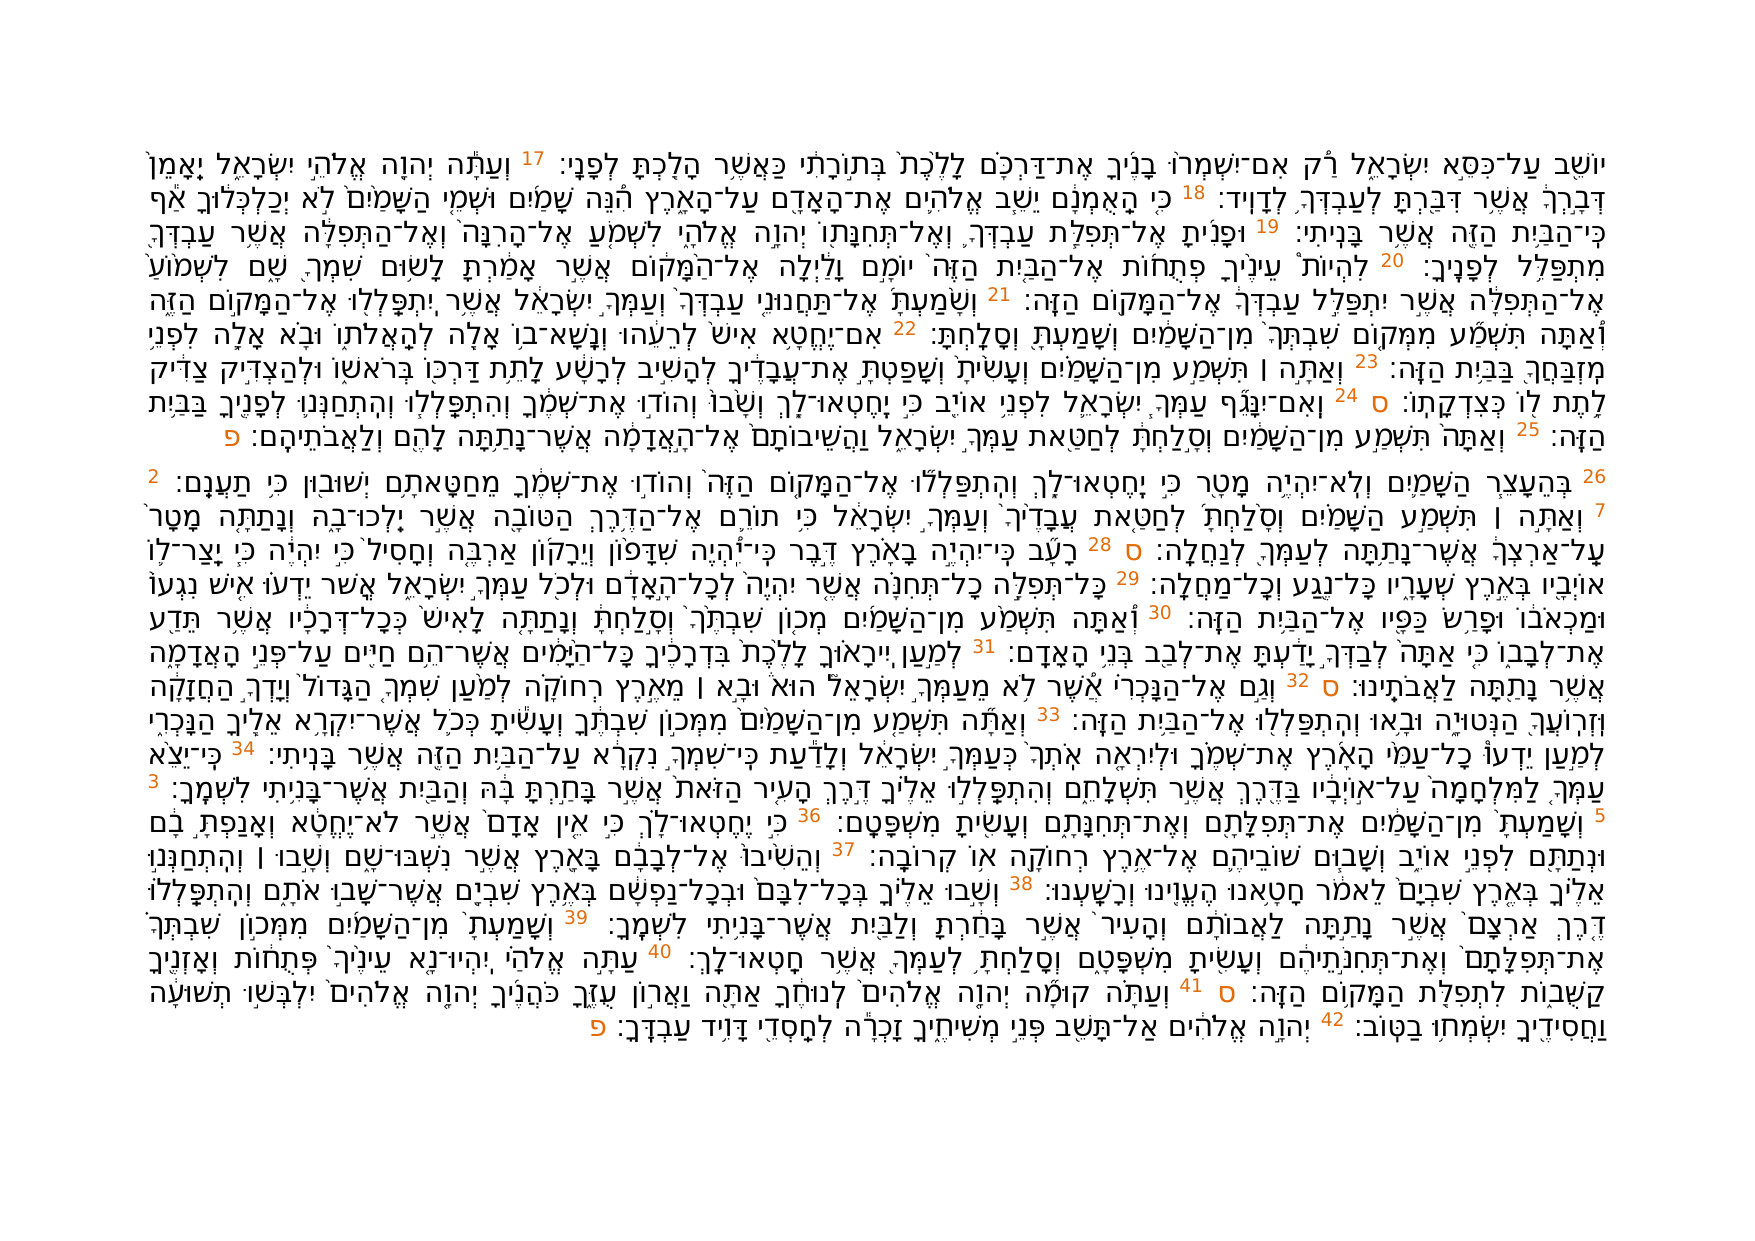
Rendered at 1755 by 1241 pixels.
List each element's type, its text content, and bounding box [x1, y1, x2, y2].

text 26 בְּהֵעָצֵ֧ר הַשָּׁמַ֛יִם וְלֹֽא־יִהְיֶ֥ה מָטָ֖ר כִּ֣י יֶֽחֶטְאוּ־לָ֑ךְ וְהִֽתְפַּלְל֞וּ אֶל־הַמָּק֤וֹם הַזֶּה֙ וְהוֹד֣וּ אֶת־שְׁמֶ֔ךָ מֵחַטָּאתָ֥ם יְשׁוּב֖וּן כִּ֥י תַעֲנֵֽם׃ ‬‬27 וְאַתָּ֣ה ׀ תִּשְׁמַ֣ע הַשָּׁמַ֗יִם וְסָ֨לַחְתָּ֜ לְחַטַּ֤את עֲבָדֶ֙יךָ֙ וְעַמְּךָ֣ יִשְׂרָאֵ֔ל כִּ֥י תוֹרֵ֛ם אֶל־הַדֶּ֥רֶךְ הַטּוֹבָ֖ה אֲשֶׁ֣ר יֵֽלְכוּ־בָ֑הּ וְנָתַתָּ֤ה מָטָר֙ עַֽל־אַרְצְךָ֔ אֲשֶׁר־נָתַ֥תָּה לְעַמְּךָ֖ לְנַחֲלָֽה׃ ס ‬‬28 רָעָ֞ב כִּֽי־יִהְיֶ֣ה בָאָ֗רֶץ דֶּ֣בֶר כִּֽי־יִֽ֠הְיֶה שִׁדָּפ֨וֹן וְיֵרָק֜וֹן אַרְבֶּ֤ה וְחָסִיל֙ כִּ֣י יִהְיֶ֔ה כִּ֧י יָֽצַר־ל֛וֹ אוֹיְבָ֖יו בְּאֶ֣רֶץ שְׁעָרָ֑יו כָּל־נֶ֖גַע וְכָֽל־מַחֲלָֽה׃ ‬‬29 כָּל־תְּפִלָּ֣ה כָל־תְּחִנָּ֗ה אֲשֶׁ֤ר יִהְיֶה֙ לְכָל־הָ֣אָדָ֔ם וּלְכֹ֖ל עַמְּךָ֣ יִשְׂרָאֵ֑ל אֲ‍ֽשׁר יֵדְע֗וּ אִ֤ישׁ נִגְעוֹ֙ וּמַכְאֹב֔וֹ וּפָרַ֥שׂ כַּפָּ֖יו אֶל־הַבַּ֥יִת הַזֶּֽה׃ ‬‬30 וְ֠אַתָּה תִּשְׁמַ֨ע מִן־הַשָּׁמַ֜יִם מְכ֤וֹן שִׁבְתֶּ֙ךָ֙ וְסָ֣לַחְתָּ֔ וְנָתַתָּ֤ה לָאִישׁ֙ כְּכָל־דְּרָכָ֔יו אֲשֶׁ֥ר תֵּדַ֖ע אֶת־לְבָב֑וֹ כִּ֤י אַתָּה֙ לְבַדְּךָ֣ יָדַ֔עְתָּ אֶת־לְבַ֖ב בְּנֵ֥י הָאָדָֽם׃ ‬‬31 לְמַ֣עַן יִֽירָא֗וּךָ לָלֶ֙כֶת֙ בִּדְרָכֶ֔יךָ כָּל־הַ֨יָּמִ֔ים אֲשֶׁר־הֵ֥ם חַיִּ֖ים עַל־פְּנֵ֣י הָאֲדָמָ֑ה אֲשֶׁ֥ר נָתַ֖תָּה לַאֲבֹתֵֽינוּ׃ ס ‬‬32 וְגַ֣ם אֶל־הַנָּכְרִ֗י אֲ֠שֶׁר לֹ֥א מֵעַמְּךָ֣ יִשְׂרָאֵל֮ הוּא֒ וּבָ֣א ׀ מֵאֶ֣רֶץ רְחוֹקָ֗ה לְמַ֨עַן שִׁמְךָ֤ הַגָּדוֹל֙ וְיָדְךָ֣ הַחֲזָקָ֔ה וּֽזְרֽוֹעֲךָ֖ הַנְּטוּיָ֑ה וּבָ֥אוּ וְהִֽתְפַּלְל֖וּ אֶל־הַבַּ֥יִת הַזֶּֽה׃ ‬‬33 וְאַתָּ֞ה תִּשְׁמַ֤ע מִן־הַשָּׁמַ֙יִם֙ מִמְּכ֣וֹן שִׁבְתֶּ֔ךָ וְעָשִׂ֕יתָ כְּכֹ֛ל אֲשֶׁר־יִקְרָ֥א אֵלֶ֖יךָ הַנָּכְרִ֑י לְמַ֣עַן יֵדְעוּ֩ כָל־עַמֵּ֨י הָאָ֜רֶץ אֶת־שְׁמֶ֗ךָ וּלְיִרְאָ֤ה אֹֽתְךָ֙ כְּעַמְּךָ֣ יִשְׂרָאֵ֔ל וְלָדַ֕עַת כִּֽי־שִׁמְךָ֣ נִקְרָ֔א עַל־הַבַּ֥יִת הַזֶּ֖ה אֲשֶׁ֥ר בָּנִֽיתִי׃ ‬‬34 כִּֽי־יֵצֵ֨א עַמְּךָ֤ לַמִּלְחָמָה֙ עַל־א֣וֹיְבָ֔יו בַּדֶּ֖רֶךְ אֲשֶׁ֣ר תִּשְׁלָחֵ֑ם וְהִתְפַּֽלְל֣וּ אֵלֶ֗יךָ דֶּ֣רֶךְ הָעִ֤יר הַזֹּאת֙ אֲשֶׁ֣ר בָּחַ֣רְתָּ בָּ֔הּ וְהַבַּ֖יִת אֲשֶׁר־בָּנִ֥יתִי לִשְׁמֶֽךָ׃ ‬‬35 וְשָׁמַעְתָּ֙ מִן־הַשָּׁמַ֔יִם אֶת־תְּפִלָּתָ֖ם וְאֶת־תְּחִנָּתָ֑ם וְעָשִׂ֖יתָ מִשְׁפָּטָֽם׃ ‬‬36 כִּ֣י יֶחֶטְאוּ־לָ֗ךְ כִּ֣י אֵ֤ין אָדָם֙ אֲשֶׁ֣ר לֹא־יֶחֱטָ֔א וְאָנַפְתָּ֣ בָ֔ם וּנְתַתָּ֖ם לִפְנֵ֣י אוֹיֵ֑ב וְשָׁב֧וּם שׁוֹבֵיהֶ֛ם אֶל־אֶ֥רֶץ רְחוֹקָ֖ה א֥וֹ קְרוֹבָֽה׃ ‬‬37 וְהֵשִׁ֙יבוּ֙ אֶל־לְבָבָ֔ם בָּאָ֖רֶץ אֲשֶׁ֣ר נִשְׁבּוּ־שָׁ֑ם וְשָׁ֣בוּ ׀ וְהִֽתְחַנְּנ֣וּ אֵלֶ֗יךָ בְּאֶ֤רֶץ שִׁבְיָם֙ לֵאמֹ֔ר חָטָ֥אנוּ הֶעֱוִ֖ינוּ וְרָשָֽׁעְנוּ׃ ‬‬38 וְשָׁ֣בוּ אֵלֶ֗יךָ בְּכָל־לִבָּם֙ וּבְכָל־נַפְשָׁ֔ם בְּאֶ֥רֶץ שִׁבְיָ֖ם אֲשֶׁר־שָׁב֣וּ אֹתָ֑ם וְהִֽתְפַּֽלְל֗וּ דֶּ֤רֶךְ אַרְצָם֙ אֲשֶׁ֣ר נָתַ֣תָּה לַאֲבוֹתָ֔ם וְהָעִיר֙ אֲשֶׁ֣ר בָּחַ֔רְתָּ וְלַבַּ֖יִת אֲשֶׁר־בָּנִ֥יתִי לִשְׁמֶֽךָ׃ ‬‬39 וְשָׁמַעְתָּ֨ מִן־הַשָּׁמַ֜יִם מִמְּכ֣וֹן שִׁבְתְּךָ֗ אֶת־תְּפִלָּתָם֙ וְאֶת־תְּחִנֹּ֣תֵיהֶ֔ם וְעָשִׂ֖יתָ מִשְׁפָּטָ֑ם וְסָלַחְתָּ֥ לְעַמְּךָ֖ אֲשֶׁ֥ר חָֽטְאוּ־לָֽךְ׃ ‬‬40 עַתָּ֣ה אֱלֹהַ֗י יִֽהְיוּ־נָ֤א עֵינֶ֙יךָ֙ פְּתֻח֔וֹת וְאָזְנֶ֖יךָ קַשֻּׁב֑וֹת לִתְפִלַּ֖ת הַמָּק֥וֹם הַזֶּֽה׃ ס ‬‬41 וְעַתָּ֗ה קוּמָ֞ה יְהוָ֤ה אֱלֹהִים֙ לְֽנוּחֶ֔ךָ אַתָּ֖ה וַאֲר֣וֹן עֻזֶּ֑ךָ כֹּהֲנֶ֜יךָ יְהוָ֤ה אֱלֹהִים֙ יִלְבְּשׁ֣וּ תְשׁוּעָ֔ה וַחֲסִידֶ֖יךָ יִשְׂמְח֥וּ בַטּֽוֹב׃ ‬‬42 יְהוָ֣ה אֱלֹהִ֔ים אַל־תָּשֵׁ֖ב פְּנֵ֣י מְשִׁיחֶ֑יךָ זָכְרָ֕ה לְחַֽסְדֵ֖י דָּוִ֥יד עַבְדֶּֽךָ׃ פ ‬‬‬‬‬‬‬‬‬‬‬‬‬‬‬‬‬‬‬ [148, 466, 1606, 1043]
text 1 אָ֖ז אָמַ֣ר שְׁלֹמֹ֑ה יְהוָ֣ה אָמַ֔ר לִשְׁכּ֖וֹן בָּעֲרָפֶֽל׃ 2 וַֽאֲנִ֛י בָּנִ֥יתִי בֵית־זְבֻ֖ל לָ֑ךְ וּמָכ֥וֹן לְשִׁבְתְּךָ֖ עוֹלָמִֽים׃ ‬‬3 וַיַּסֵּ֤ב הַמֶּ֙לֶךְ֙ אֶת־פָּנָ֔יו וַיְבָ֕רֶךְ אֵ֖ת כָּל־קְהַ֣ל יִשְׂרָאֵ֑ל וְכָל־קְהַ֥ל יִשְׂרָאֵ֖ל עוֹמֵֽד׃ ‬‬4 וַיֹּ֗אמֶר בָּר֤וּךְ יְהוָה֙ אֱלֹהֵ֣י יִשְׂרָאֵ֔ל אֲשֶׁר֙ דִּבֶּ֣ר בְּפִ֔יו אֵ֖ת דָּוִ֣יד אָבִ֑י וּבְיָדָ֥יו מִלֵּ֖א לֵאמֹֽר׃ ‬‬5 מִן־הַיּ֗וֹם אֲשֶׁ֨ר הוֹצֵ֣אתִי אֶת־עַמִּי֮ מֵאֶ֣רֶץ מִצְרַיִם֒ לֹא־בָחַ֣רְתִּֽי בְעִ֗יר מִכֹּל֙ שִׁבְטֵ֣י יִשְׂרָאֵ֔ל לִבְנ֣וֹת בַּ֔יִת לִהְי֥וֹת שְׁמִ֖י שָׁ֑ם וְלֹא־בָחַ֣רְתִּֽי בְאִ֔ישׁ לִהְי֥וֹת נָגִ֖יד עַל־עַמִּ֥י יִשְׂרָאֵֽל׃ ‬‬6 וָאֶבְחַר֙ בִּיר֣וּשָׁלִַ֔ם לִהְי֥וֹת שְׁמִ֖י שָׁ֑ם וָאֶבְחַ֣ר בְּדָוִ֔יד לִהְי֖וֹת עַל־עַמִּ֥י יִשְׂרָאֵֽל׃ ‬‬7 וַיְהִ֕י עִם־לְבַ֖ב דָּוִ֣יד אָבִ֑י לִבְנ֣וֹת בַּ֔יִת לְשֵׁ֥ם יְהוָ֖ה אֱלֹהֵ֥י יִשְׂרָאֵֽל׃ ‬‬8 וַיֹּ֤אמֶר יְהוָה֙ אֶל־דָּוִ֣יד אָבִ֔י יַ֗עַן אֲשֶׁ֤ר הָיָה֙ עִם־לְבָ֣בְךָ֔ לִבְנ֥וֹת בַּ֖יִת לִשְׁמִ֑י הֱ‍ֽטִיב֔וֹתָ כִּ֥י הָיָ֖ה עִם־לְבָבֶֽךָ׃ ‬‬9 רַ֣ק אַתָּ֔ה לֹ֥א תִבְנֶ֖ה הַבָּ֑יִת כִּ֤י בִנְךָ֙ הַיּוֹצֵ֣א מֵֽחֲלָצֶ֔יךָ הֽוּא־יִבְנֶ֥ה הַבַּ֖יִת לִשְׁמִֽי׃ ‬‬10 וַיָּ֣קֶם יְהוָ֔ה אֶת־דְּבָר֖וֹ אֲשֶׁ֣ר דִּבֵּ֑ר וָאָק֡וּם תַּחַת֩ דָּוִ֨יד אָבִ֜י וָאֵשֵׁ֣ב ׀ עַל־כִּסֵּ֣א יִשְׂרָאֵ֗ל כַּאֲשֶׁר֙ דִּבֶּ֣ר יְהוָ֔ה וָאֶבְנֶ֣ה הַבַּ֔יִת לְשֵׁ֥ם יְהוָ֖ה אֱלֹהֵ֥י יִשְׂרָאֵֽל׃ ‬‬11 וָאָשִׂ֥ים שָׁם֙ אֶת־הָ֣אָר֔וֹן אֲשֶׁר־שָׁ֖ם בְּרִ֣ית יְהוָ֑ה אֲשֶׁ֥ר כָּרַ֖ת עִם־בְּנֵ֥י יִשְׂרָאֵֽל׃ ‬‬12 וַֽיַּעֲמֹ֗ד לִפְנֵי֙ מִזְבַּ֣ח יְהוָ֔ה נֶ֖גֶד כָּל־קְהַ֣ל יִשְׂרָאֵ֑ל וַיִּפְרֹ֖שׂ כַּפָּֽיו׃ ‬‬13 כִּֽי־עָשָׂ֨ה שְׁלֹמֹ֜ה כִּיּ֣וֹר נְחֹ֗שֶׁת וַֽיִּתְּנֵהוּ֮ בְּת֣וֹךְ הָעֲזָרָה֒ חָמֵ֨שׁ אַמּ֜וֹת אָרְכּ֗וֹ וְחָמֵ֤שׁ אַמּוֹת֙ רָחְבּ֔וֹ וְאַמּ֥וֹת שָׁל֖וֹשׁ קוֹמָת֑וֹ וַיַּעֲמֹ֣ד עָלָ֗יו וַיִּבְרַ֤ךְ עַל־בִּרְכָּיו֙ נֶ֚גֶד כָּל־קְהַ֣ל יִשְׂרָאֵ֔ל וַיִּפְרֹ֥שׂ כַּפָּ֖יו הַשָּׁמָֽיְמָה׃ ‬‬14 וַיֹּאמַ֗ר יְהוָ֞ה אֱלֹהֵ֤י יִשְׂרָאֵל֙ אֵין־כָּמ֣וֹךָ אֱלֹהִ֔ים בַּשָּׁמַ֖יִם וּבָאָ֑רֶץ שֹׁמֵ֤ר הַבְּרִית֙ וְֽהַחֶ֔סֶד לַעֲבָדֶ֕יךָ הַהֹלְכִ֥ים לְפָנֶ֖יךָ בְּכָל־לִבָּֽם׃ ‬‬15 אֲשֶׁ֣ר שָׁמַ֗רְתָּ לְעַבְדְּךָ֙ דָּוִ֣יד אָבִ֔י אֵ֥ת אֲשֶׁר־דִּבַּ֖רְתָּ ל֑וֹ וַתְּדַבֵּ֥ר בְּפִ֛יךָ וּבְיָדְךָ֥ מִלֵּ֖אתָ כַּיּ֥וֹם הַזֶּֽה׃ ‬‬16 וְעַתָּ֞ה יְהוָ֣ה ׀ אֱלֹהֵ֣י יִשְׂרָאֵ֗ל שְׁ֠מֹר לְעַבְדְּךָ֨ דָוִ֤יד אָבִי֙ אֵת֩ אֲשֶׁ֨ר דִּבַּ֤רְתָּ לּוֹ֙ לֵאמֹ֔ר לֹא־יִכָּרֵ֨ת לְךָ֥ אִישׁ֙ מִלְּפָנַ֔י יוֹשֵׁ֖ב עַל־כִּסֵּ֣א יִשְׂרָאֵ֑ל רַ֠ק אִם־יִשְׁמְר֨וּ בָנֶ֜יךָ אֶת־דַּרְכָּ֗ם לָלֶ֙כֶת֙ בְּת֣וֹרָתִ֔י כַּאֲשֶׁ֥ר הָלַ֖כְתָּ לְפָנָֽי׃ ‬‬17 וְעַתָּ֕ה יְהוָ֖ה אֱלֹהֵ֣י יִשְׂרָאֵ֑ל יֵֽאָמֵן֙ דְּבָ֣רְךָ֔ אֲשֶׁ֥ר דִּבַּ֖רְתָּ לְעַבְדְּךָ֥ לְדָוִֽיד׃ ‬‬18 כִּ֚י הַֽאֻמְנָ֔ם יֵשֵׁ֧ב אֱלֹהִ֛ים אֶת־הָאָדָ֖ם עַל־הָאָ֑רֶץ הִ֠נֵּה שָׁמַ֜יִם וּשְׁמֵ֤י הַשָּׁמַ֙יִם֙ לֹ֣א יְכַלְכְּל֔וּךָ אַ֕ף כִּֽי־הַבַּ֥יִת הַזֶּ֖ה אֲשֶׁ֥ר בָּנִֽיתִי׃ ‬‬19 וּפָנִ֜יתָ אֶל־תְּפִלַּ֧ת עַבְדְּךָ֛ וְאֶל־תְּחִנָּת֖וֹ יְהוָ֣ה אֱלֹהָ֑י לִשְׁמֹ֤עַ אֶל־הָרִנָּה֙ וְאֶל־הַתְּפִלָּ֔ה אֲשֶׁ֥ר עַבְדְּךָ֖ מִתְפַּלֵּ֥ל לְפָנֶֽיךָ׃ ‬‬20 לִהְיוֹת֩ עֵינֶ֨יךָ פְתֻח֜וֹת אֶל־הַבַּ֤יִת הַזֶּה֙ יוֹמָ֣ם וָלַ֔יְלָה אֶל־הַ֨מָּק֔וֹם אֲשֶׁ֣ר אָמַ֔רְתָּ לָשׂ֥וּם שִׁמְךָ֖ שָׁ֑ם לִשְׁמ֙וֹעַ֙ אֶל־הַתְּפִלָּ֔ה אֲשֶׁ֣ר יִתְפַּלֵּ֣ל עַבְדְּךָ֔ אֶל־הַמָּק֖וֹם הַזֶּֽה׃ ‬‬21 וְשָׁ֨מַעְתָּ֜ אֶל־תַּחֲנוּנֵ֤י עַבְדְּךָ֙ וְעַמְּךָ֣ יִשְׂרָאֵ֔ל אֲשֶׁ֥ר יִֽתְפַּֽלְל֖וּ אֶל־הַמָּק֣וֹם הַזֶּ֑ה וְ֠אַתָּה תִּשְׁמַ֞ע מִמְּק֤וֹם שִׁבְתְּךָ֙ מִן־הַשָּׁמַ֔יִם וְשָׁמַעְתָּ֖ וְסָלָֽחְתָּ׃ ‬‬22 אִם־יֶחֱטָ֥א אִישׁ֙ לְרֵעֵ֔הוּ וְנָֽשָׁא־ב֥וֹ אָלָ֖ה לְהַֽאֲלֹת֑וֹ וּבָ֗א אָלָ֛ה לִפְנֵ֥י מִֽזְבַּחֲךָ֖ בַּבַּ֥יִת הַזֶּֽה׃ ‬‬23 וְאַתָּ֣ה ׀ תִּשְׁמַ֣ע מִן־הַשָּׁמַ֗יִם וְעָשִׂ֙יתָ֙ וְשָׁפַטְתָּ֣ אֶת־עֲבָדֶ֔יךָ לְהָשִׁ֣יב לְרָשָׁ֔ע לָתֵ֥ת דַּרְכּ֖וֹ בְּרֹאשׁ֑וֹ וּלְהַצְדִּ֣יק צַדִּ֔יק לָ֥תֶת ל֖וֹ כְּצִדְקָתֽוֹ׃ ס ‬‬24 וְֽאִם־יִנָּגֵ֞ף עַמְּךָ֧ יִשְׂרָאֵ֛ל לִפְנֵ֥י אוֹיֵ֖ב כִּ֣י יֶֽחֶטְאוּ־לָ֑ךְ וְשָׁ֙בוּ֙ וְהוֹד֣וּ אֶת־שְׁמֶ֔ךָ וְהִתְפַּֽלְל֧וּ וְהִֽתְחַנְּנ֛וּ לְפָנֶ֖יךָ בַּבַּ֥יִת הַזֶּֽה׃ ‬‬25 וְאַתָּה֙ תִּשְׁמַ֣ע מִן־הַשָּׁמַ֔יִם וְסָ֣לַחְתָּ֔ לְחַטַּ֖את עַמְּךָ֣ יִשְׂרָאֵ֑ל וַהֲשֵׁיבוֹתָם֙ אֶל־הָ֣אֲדָמָ֔ה אֲשֶׁר־נָתַ֥תָּה לָהֶ֖ם וְלַאֲבֹתֵיהֶֽם׃ פ ‬‬‬‬‬‬‬‬‬‬‬‬‬‬‬‬‬‬‬‬‬‬‬‬‬‬ [148, 148, 1606, 453]
